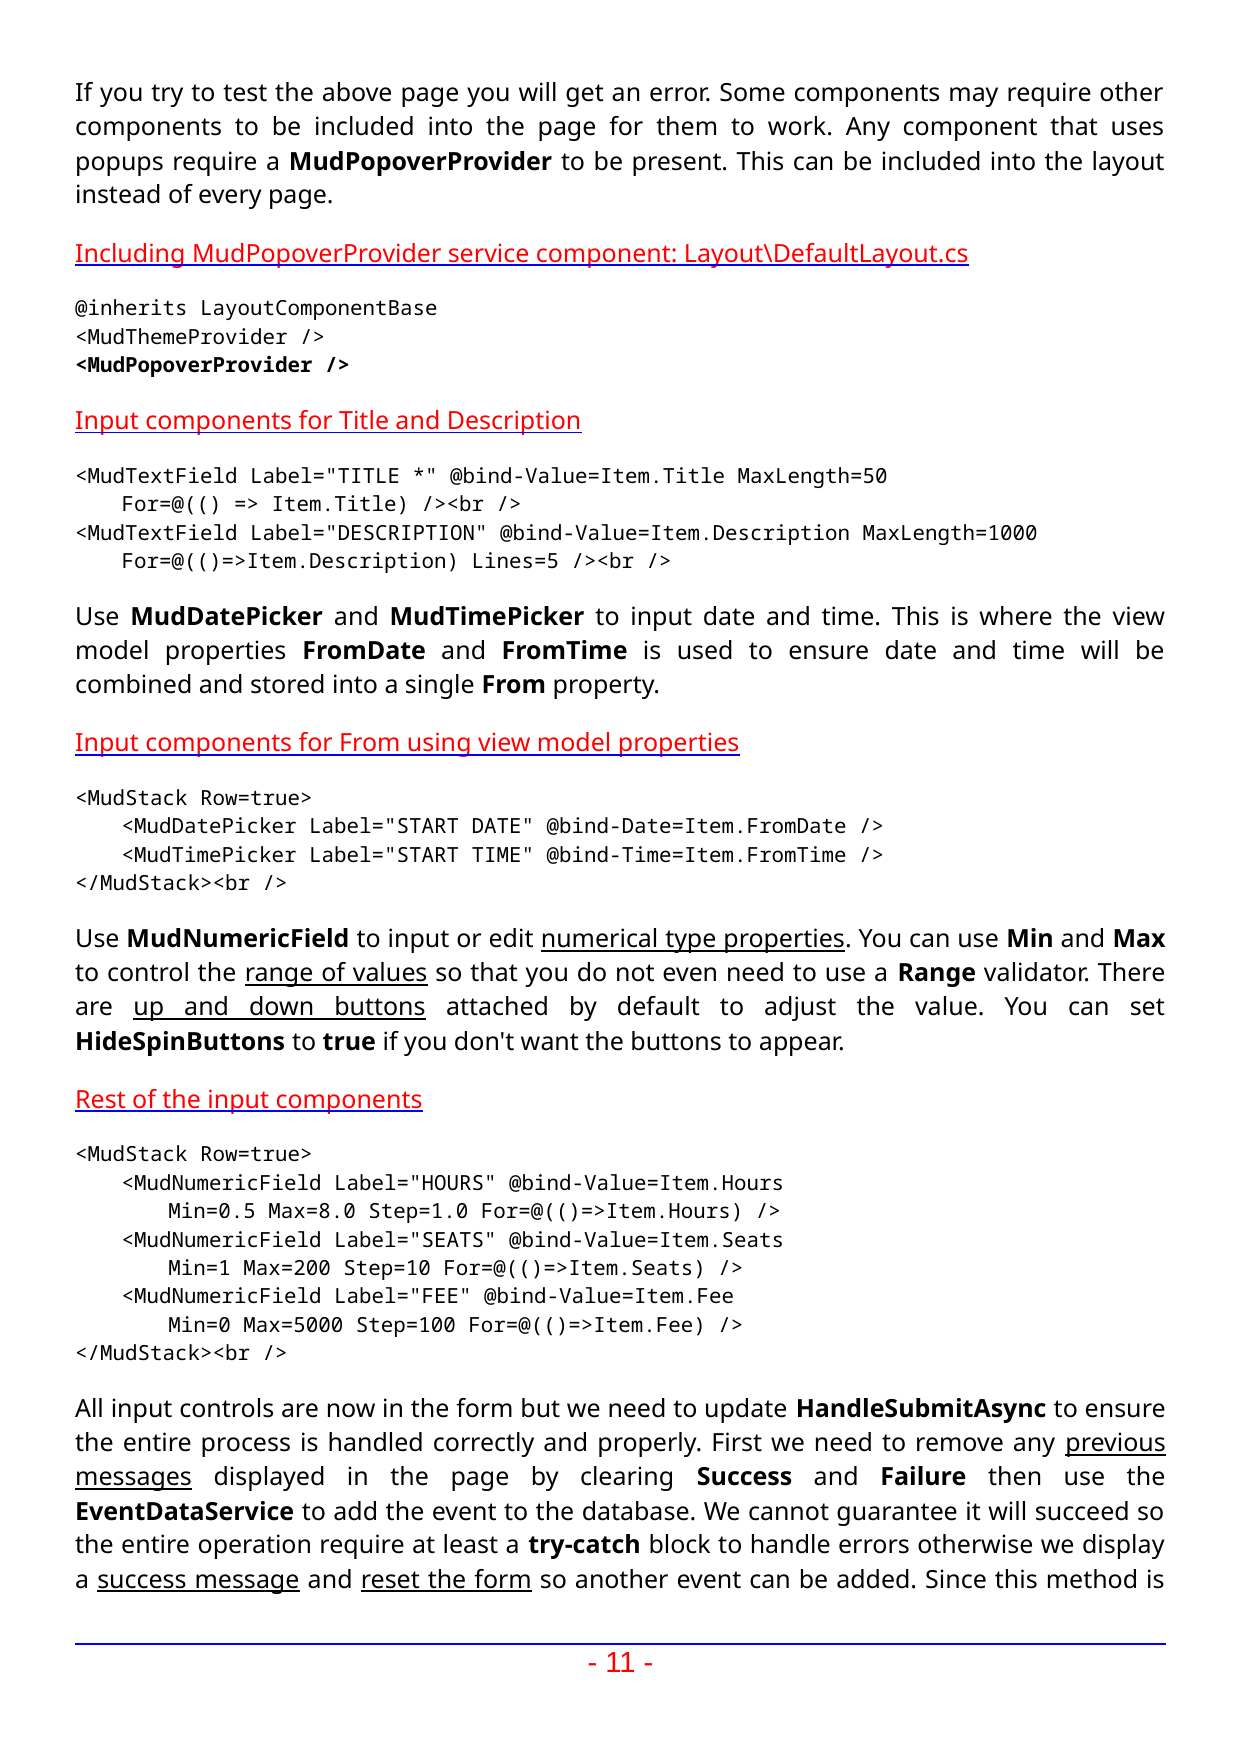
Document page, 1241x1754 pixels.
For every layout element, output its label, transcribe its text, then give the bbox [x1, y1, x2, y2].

text </MudStack><br /> [75, 868, 1166, 897]
text Use MudDatePicker and MudTimePicker to input date and time. This is where the view model properties FromDate and FromTime is used to ensure date and time will be combined and stored into a single From property. [75, 599, 1166, 701]
text <MudPopoverProvider /> [75, 350, 1166, 379]
text <MudThemeProvider /> [75, 322, 1166, 350]
text <MudStack Row=true> [75, 783, 1166, 812]
text Input components for Title and Description [75, 403, 1166, 437]
text Input components for From using view model properties [75, 725, 1166, 759]
text <MudStack Row=true> [75, 1139, 1166, 1168]
text <MudTextField Label="DESCRIPTION" @bind-Value=Item.Description MaxLength=1000 [75, 518, 1166, 546]
text <MudTimePicker Label="START TIME" @bind-Time=Item.FromTime /> [75, 840, 1166, 868]
text @inherits LayoutComponentBase [75, 293, 1166, 322]
text Min=0.5 Max=8.0 Step=1.0 For=@(()=>Item.Hours) /> [75, 1196, 1166, 1225]
text <MudTextField Label="TITLE *" @bind-Value=Item.Title MaxLength=50 [75, 461, 1166, 489]
text <MudNumericField Label="FEE" @bind-Value=Item.Fee [75, 1282, 1166, 1310]
text <MudNumericField Label="SEATS" @bind-Value=Item.Seats [75, 1225, 1166, 1253]
text <MudDatePicker Label="START DATE" @bind-Date=Item.FromDate /> [75, 812, 1166, 840]
text Use MudNumericField to input or edit numerical type properties. You can use Min and Max to control the range of values so that you do not even need to use a Range validator. There are up and down buttons attached by default to adjust the value. You can set HideSpinButtons to true if you don't want the buttons to appear. [75, 921, 1166, 1057]
text </MudStack><br /> [75, 1338, 1166, 1367]
text <MudNumericField Label="HOURS" @bind-Value=Item.Hours [75, 1168, 1166, 1196]
text For=@(()=>Item.Description) Lines=5 /><br /> [75, 546, 1166, 575]
text All input controls are now in the form but we need to update HandleSubmitAsync to ensure the entire process is handled correctly and properly. First we need to remove any previous messages displayed in the page by clearing Success and Failure then use the EventDataService to add the event to the database. We cannot guarantee it will succeed so the entire operation require at least a try-catch block to handle errors otherwise we display a success message and reset the form so another event can be added. Since this method is [75, 1391, 1166, 1595]
text Min=1 Max=200 Step=10 For=@(()=>Item.Seats) /> [75, 1253, 1166, 1282]
text Min=0 Max=5000 Step=100 For=@(()=>Item.Fee) /> [75, 1310, 1166, 1338]
text For=@(() => Item.Title) /><br /> [75, 489, 1166, 518]
text Including MudPopoverProvider service component: Layout\DefaultLayout.cs [75, 235, 1166, 269]
text If you try to test the above page you will get an error. Some components may require other components to be included into the page for them to work. Any component that uses popups require a MudPopoverProvider to be present. This can be included into the layout instead of every page. [75, 75, 1166, 211]
text Rest of the input components [75, 1081, 1166, 1115]
